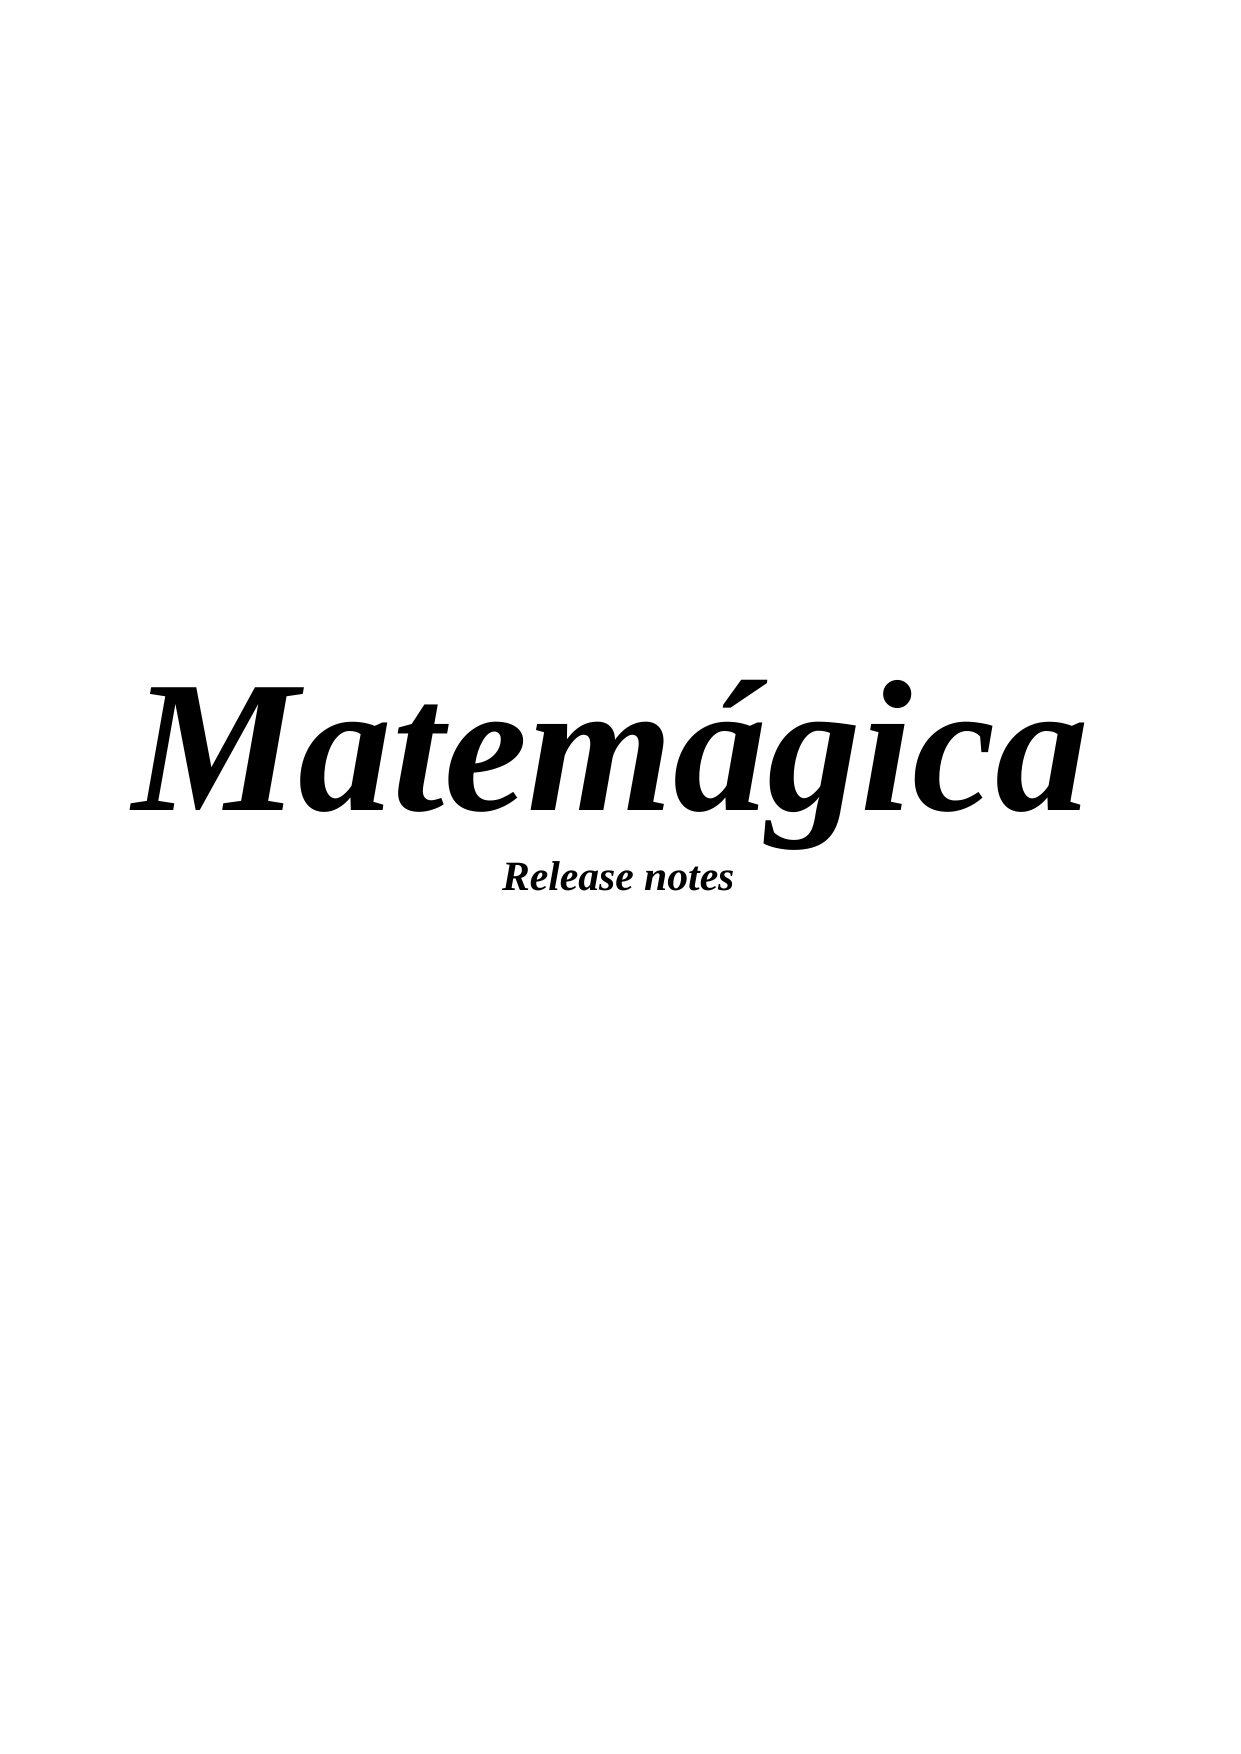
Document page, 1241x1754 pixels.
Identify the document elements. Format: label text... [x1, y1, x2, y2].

text Release notes [118, 851, 1122, 899]
text Matemágica [118, 636, 1122, 851]
